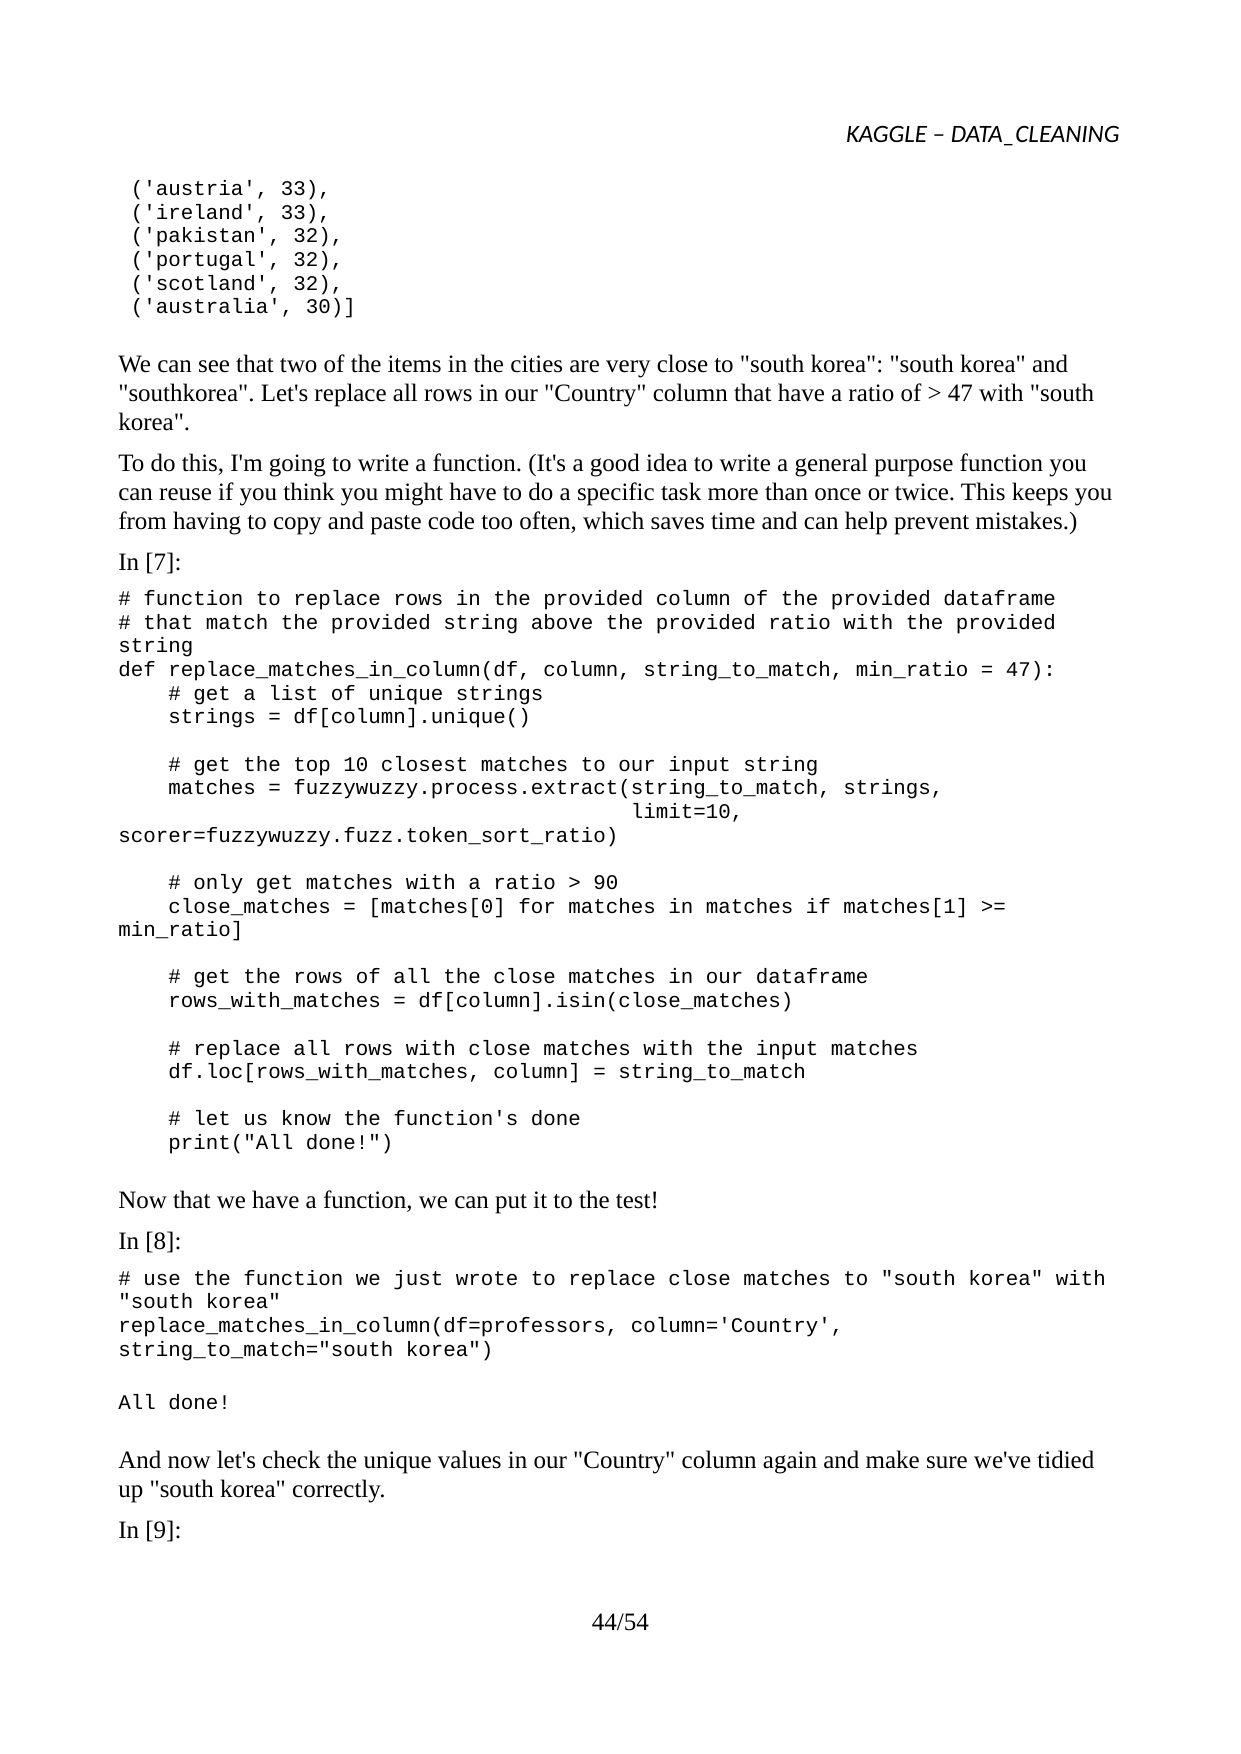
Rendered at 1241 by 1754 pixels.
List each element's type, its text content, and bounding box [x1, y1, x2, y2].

text ('pakistan', 32), [118, 225, 1122, 249]
text All done! [118, 1392, 1122, 1415]
text ('ireland', 33), [118, 202, 1122, 225]
text In [9]: [118, 1515, 1122, 1544]
text limit=10, scorer=fuzzywuzzy.fuzz.token_sort_ratio) [118, 801, 1122, 848]
text # replace all rows with close matches with the input matches [118, 1037, 1122, 1061]
text We can see that two of the items in the cities are very close to "south korea": "south korea" and "southkorea". Let's replace all rows in our "Country" column that have a ratio of > 47 with "south korea". [118, 349, 1122, 436]
text # function to replace rows in the provided column of the provided dataframe [118, 588, 1122, 612]
text ('scotland', 32), [118, 273, 1122, 296]
text # let us know the function's done [118, 1108, 1122, 1132]
text ('australia', 30)] [118, 296, 1122, 320]
text In [7]: [118, 547, 1122, 576]
text print("All done!") [118, 1132, 1122, 1156]
text strings = df[column].unique() [118, 706, 1122, 730]
text # get a list of unique strings [118, 683, 1122, 706]
text ('austria', 33), [118, 178, 1122, 202]
text rows_with_matches = df[column].isin(close_matches) [118, 990, 1122, 1014]
text def replace_matches_in_column(df, column, string_to_match, min_ratio = 47): [118, 659, 1122, 683]
text # use the function we just wrote to replace close matches to "south korea" with "south korea" [118, 1268, 1122, 1315]
text # get the top 10 closest matches to our input string [118, 754, 1122, 777]
text replace_matches_in_column(df=professors, column='Country', string_to_match="south korea") [118, 1315, 1122, 1362]
text # get the rows of all the close matches in our dataframe [118, 967, 1122, 990]
text And now let's check the unique values in our "Country" column again and make sure we've tidied up "south korea" correctly. [118, 1445, 1122, 1502]
text df.loc[rows_with_matches, column] = string_to_match [118, 1061, 1122, 1085]
text To do this, I'm going to write a function. (It's a good idea to write a general purpose function you can reuse if you think you might have to do a specific task more than once or twice. This keeps you from having to copy and paste code too often, which saves time and can help prevent mistakes.) [118, 448, 1122, 534]
text ('portugal', 32), [118, 249, 1122, 273]
text In [8]: [118, 1226, 1122, 1255]
text Now that we have a function, we can put it to the test! [118, 1185, 1122, 1214]
text matches = fuzzywuzzy.process.extract(string_to_match, strings, [118, 777, 1122, 801]
text # only get matches with a ratio > 90 [118, 872, 1122, 896]
text close_matches = [matches[0] for matches in matches if matches[1] >= min_ratio] [118, 896, 1122, 943]
text # that match the provided string above the provided ratio with the provided string [118, 612, 1122, 659]
